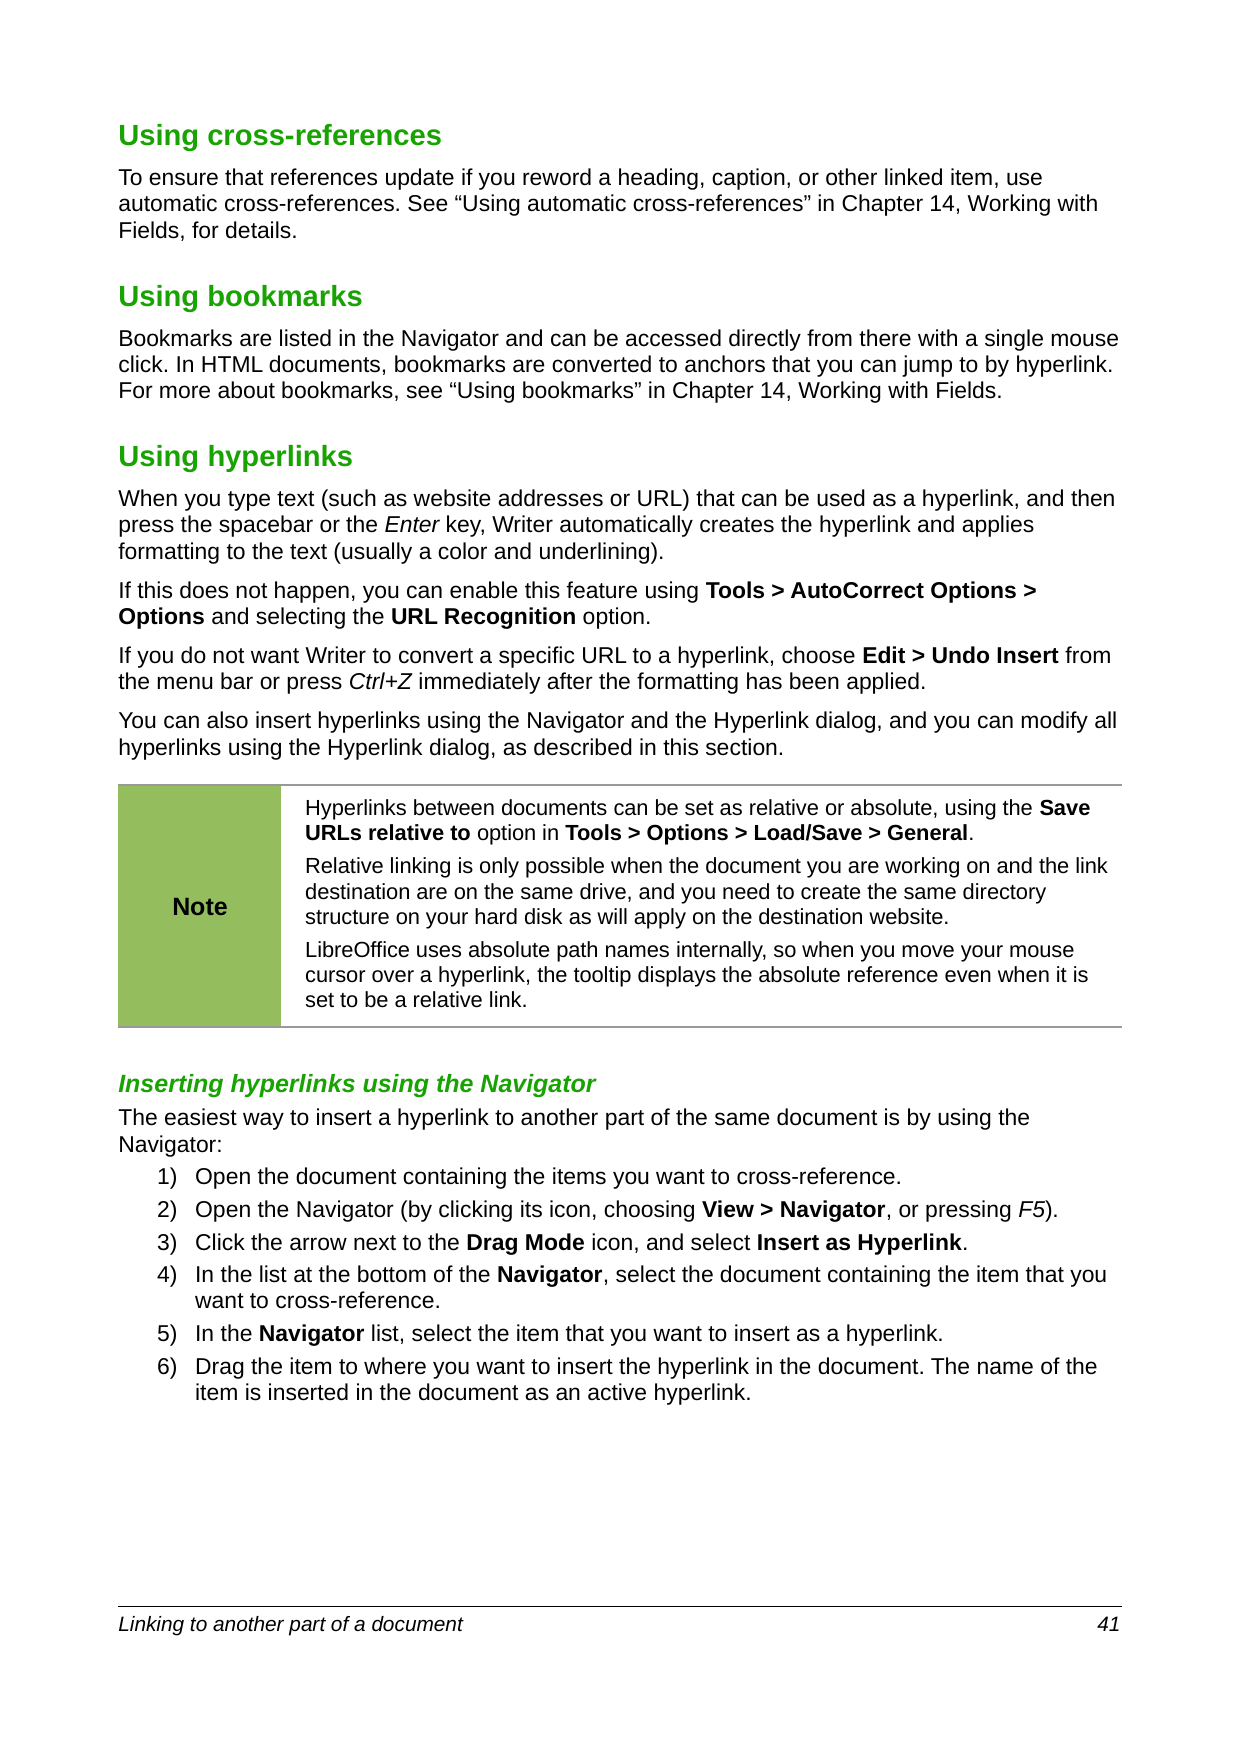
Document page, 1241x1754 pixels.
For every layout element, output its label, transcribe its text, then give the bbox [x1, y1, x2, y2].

list In the Navigator list, select the item that you want to insert as a hyperlink. [177, 1320, 1122, 1346]
list Open the document containing the items you want to cross-reference. [177, 1163, 1122, 1190]
list In the list at the bottom of the Navigator, select the document containing the item that you want to cross-reference. [177, 1261, 1122, 1314]
text To ensure that references update if you reword a heading, caption, or other linked item, use automatic cross-references. See “Using automatic cross-references” in Chapter 14, Working with Fields, for details. [118, 164, 1122, 243]
subtitle Inserting hyperlinks using the Navigator [118, 1069, 1122, 1098]
table_header Note [118, 786, 281, 1026]
subtitle Using hyperlinks [118, 439, 1122, 473]
text If this does not happen, you can enable this feature using Tools > AutoCorrect Options > Options and selecting the URL Recognition option. [118, 577, 1122, 629]
text If you do not want Writer to convert a specific URL to a hyperlink, choose Edit > Undo Insert from the menu bar or press Ctrl+Z immediately after the formatting has been applied. [118, 642, 1122, 694]
list The easiest way to insert a hyperlink to another part of the same document is by using the Navigator: [118, 1104, 1122, 1157]
text Bookmarks are listed in the Navigator and can be accessed directly from there with a single mouse click. In HTML documents, bookmarks are converted to anchors that you can jump to by hyperlink. For more about bookmarks, see “Using bookmarks” in Chapter 14, Working with Fields. [118, 324, 1122, 404]
list Open the Navigator (by clicking its icon, choosing View > Navigator, or pressing F5). [177, 1196, 1122, 1222]
list Click the arrow next to the Drag Mode icon, and select Insert as Hyperlink. [177, 1228, 1122, 1255]
subtitle Using cross-references [118, 118, 1122, 152]
text You can also insert hyperlinks using the Navigator and the Hyperlink dialog, and you can modify all hyperlinks using the Hyperlink dialog, as described in this section. [118, 707, 1122, 760]
text When you type text (such as website addresses or URL) that can be used as a hyperlink, and then press the spacebar or the Enter key, Writer automatically creates the hyperlink and applies formatting to the text (usually a color and underlining). [118, 485, 1122, 564]
list Drag the item to where you want to insert the hyperlink in the document. The name of the item is inserted in the document as an active hyperlink. [177, 1353, 1122, 1405]
table_header Hyperlinks between documents can be set as relative or absolute, using the Save URLs relative to option in Tools > Options > Load/Save > General. Relative linking is only possible when the document you are working on and the link destination are on the same drive, and you need to create the same directory structure on your hard disk as will apply on the destination website. LibreOffice uses absolute path names internally, so when you move your mouse cursor over a hyperlink, the tooltip displays the absolute reference even when it is set to be a relative link. [281, 786, 1122, 1026]
subtitle Using bookmarks [118, 279, 1122, 312]
